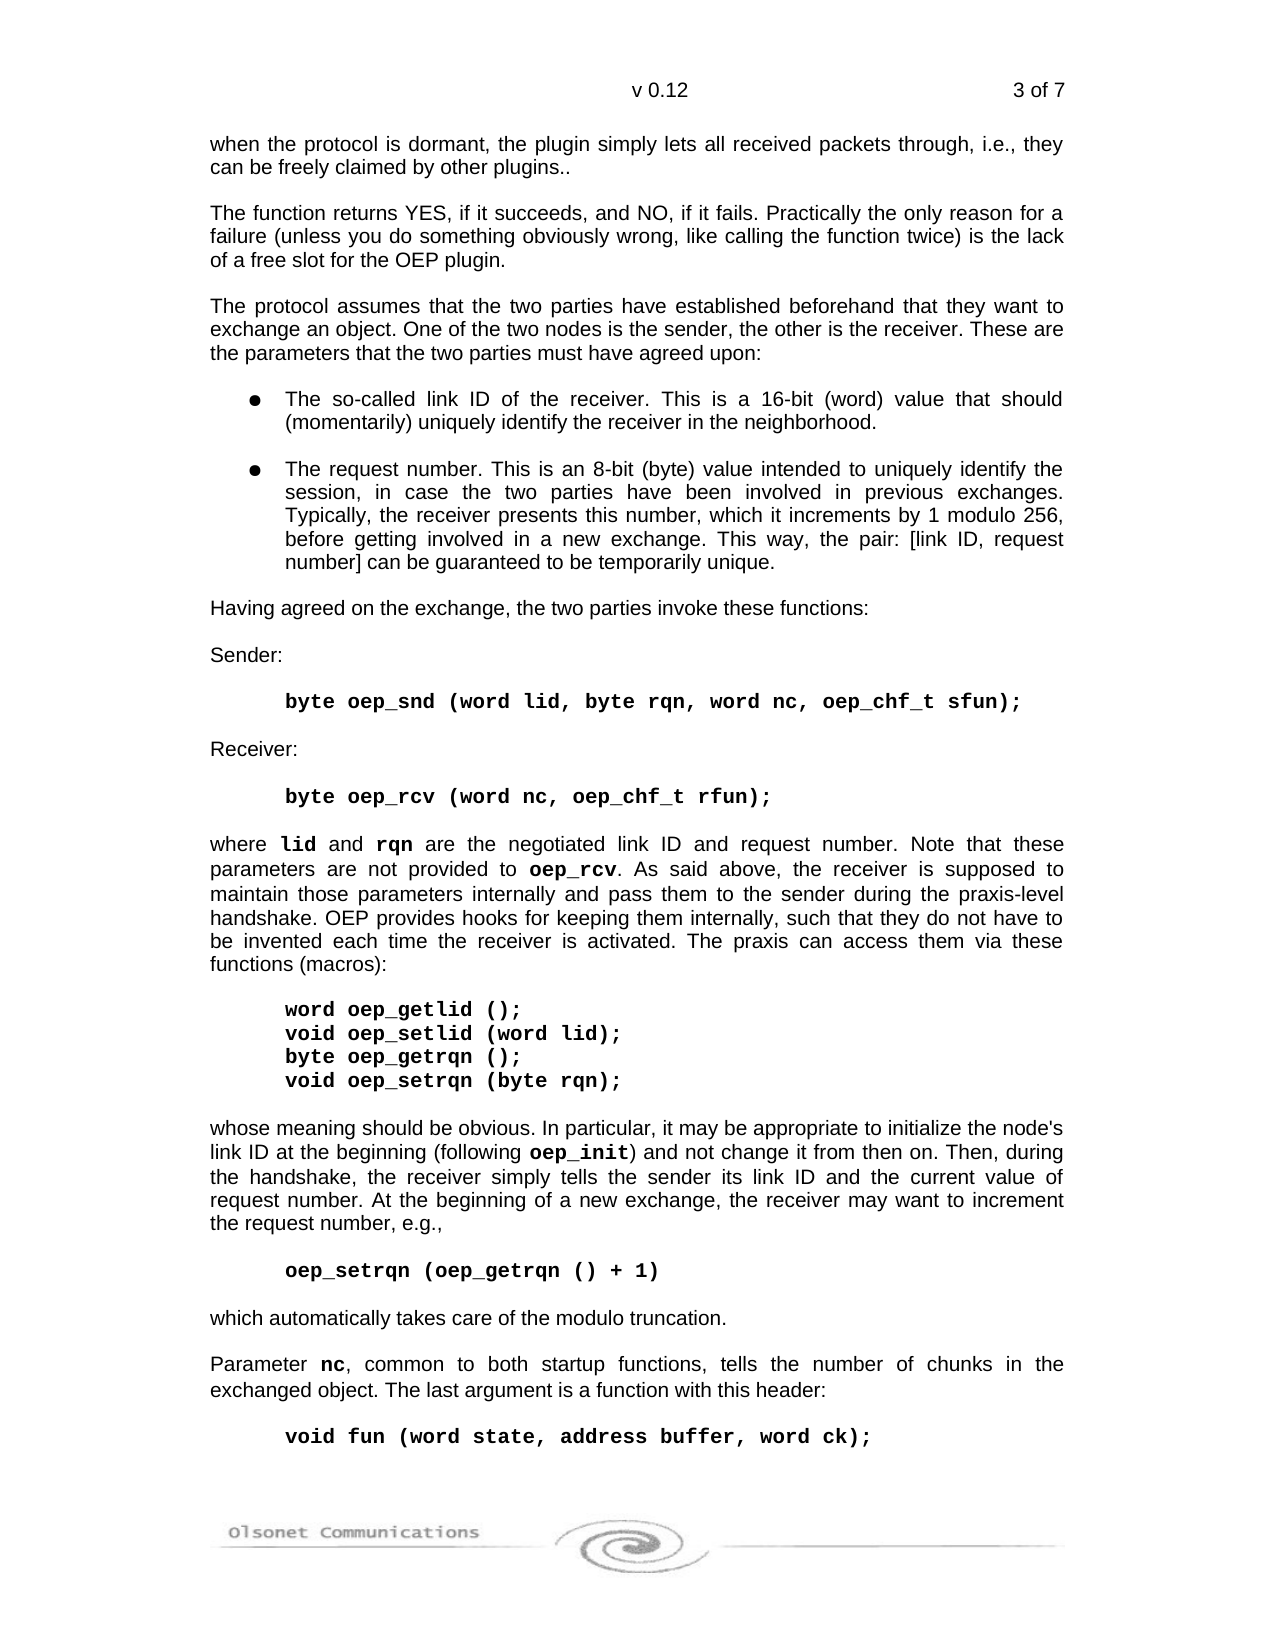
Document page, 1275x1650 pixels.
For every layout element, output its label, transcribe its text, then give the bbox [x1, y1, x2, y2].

text void oep_setrqn (byte rqn); [210, 1070, 1065, 1094]
picture [210, 1504, 1065, 1596]
text when the protocol is dormant, the plugin simply lets all received packets through, i.e., they can be freely claimed by other plugins.. [210, 132, 1065, 179]
text whose meaning should be obvious. In particular, it may be appropriate to initialize the node's link ID at the beginning (following oep_init) and not change it from then on. Then, during the handshake, the receiver simply tells the sender its link ID and the current value of request number. At the beginning of a new exchange, the receiver may want to increment the request number, e.g., [210, 1117, 1065, 1235]
text Having agreed on the exchange, the two parties invoke these functions: [210, 597, 1065, 620]
text Receiver: [210, 738, 1065, 761]
text byte oep_rcv (word nc, oep_chf_t rfun); [210, 784, 1065, 809]
list The so-called link ID of the receiver. This is a 16-bit (word) value that should (momentarily) uniquely identify the receiver in the neighborhood. [247, 388, 1065, 434]
text word oep_getlid (); [210, 999, 1065, 1023]
text void fun (word state, address buffer, word ck); [210, 1424, 1065, 1450]
list The request number. This is an 8-bit (byte) value intended to uniquely identify the session, in case the two parties have been involved in previous exchanges. Typically, the receiver presents this number, which it increments by 1 modulo 256, before getting involved in a new exchange. This way, the pair: [link ID, request number] can be guaranteed to be temporarily unique. [247, 457, 1065, 573]
text void oep_setlid (word lid); [210, 1023, 1065, 1046]
text The protocol assumes that the two parties have established beforehand that they want to exchange an object. One of the two nodes is the sender, the other is the receiver. These are the parameters that the two parties must have agreed upon: [210, 295, 1065, 364]
text The function returns YES, if it succeeds, and NO, if it fails. Practically the only reason for a failure (unless you do something obviously wrong, like calling the function twice) is the lack of a free slot for the OEP plugin. [210, 202, 1065, 272]
text byte oep_snd (word lid, byte rqn, word nc, oep_chf_t sfun); [210, 690, 1065, 715]
text Sender: [210, 643, 1065, 666]
text Parameter nc, common to both startup functions, tells the number of chunks in the exchanged object. The last argument is a function with this header: [210, 1353, 1065, 1401]
text byte oep_getrqn (); [210, 1046, 1065, 1070]
text where lid and rqn are the negotiated link ID and request number. Note that these parameters are not provided to oep_rcv. As said above, the receiver is supposed to maintain those parameters internally and pass them to the sender during the praxis-level handshake. OEP provides hooks for keeping them internally, such that they do not have to be invented each time the receiver is activated. The praxis can access them via these functions (macros): [210, 833, 1065, 976]
text oep_setrqn (oep_getrqn () + 1) [210, 1258, 1065, 1283]
text which automatically takes care of the modulo truncation. [210, 1307, 1065, 1330]
